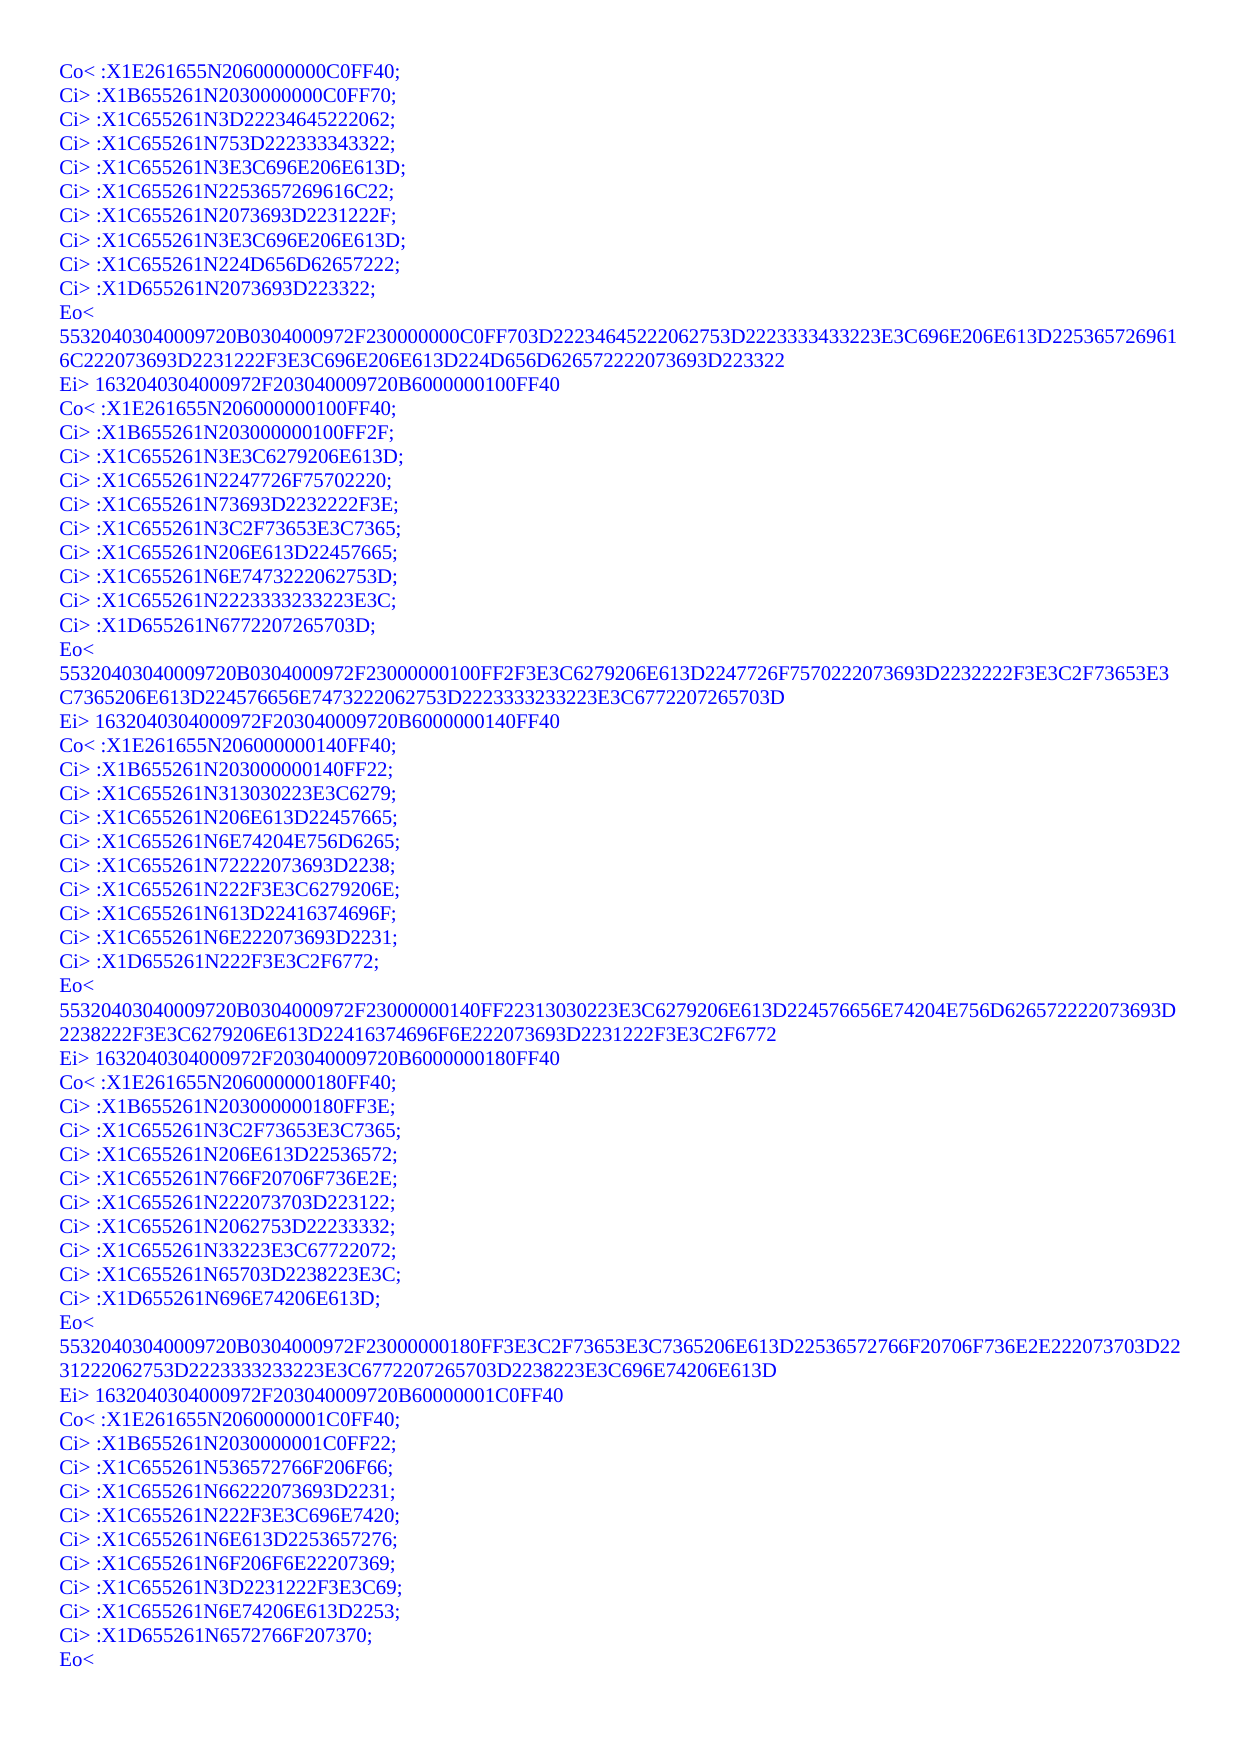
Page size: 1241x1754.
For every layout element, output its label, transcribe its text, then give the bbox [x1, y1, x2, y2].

text Ci> :X1C655261N222F3E3C696E7420; [59, 1503, 1181, 1527]
text Eo< 55320403040009720B0304000972F230000000C0FF703D22234645222062753D2223333433223E3C696E206E613D2253657269616C222073693D2231222F3E3C696E206E613D224D656D626572222073693D223322 [59, 300, 1181, 372]
text Ci> :X1C655261N2253657269616C22; [59, 179, 1181, 203]
text Ci> :X1C655261N613D22416374696F; [59, 901, 1181, 925]
text Eo< 55320403040009720B0304000972F23000000100FF2F3E3C6279206E613D2247726F7570222073693D2232222F3E3C2F73653E3C7365206E613D224576656E7473222062753D2223333233223E3C6772207265703D [59, 637, 1181, 709]
text Ci> :X1C655261N206E613D22536572; [59, 1142, 1181, 1166]
text Ci> :X1D655261N6572766F207370; [59, 1623, 1181, 1647]
text Eo< [59, 1647, 1181, 1671]
text Ei> 1632040304000972F203040009720B60000001C0FF40 [59, 1382, 1181, 1407]
text Ci> :X1C655261N222F3E3C6279206E; [59, 877, 1181, 901]
text Ci> :X1C655261N206E613D22457665; [59, 540, 1181, 564]
text Ci> :X1C655261N6E7473222062753D; [59, 564, 1181, 588]
text Ci> :X1C655261N313030223E3C6279; [59, 781, 1181, 805]
text Ci> :X1C655261N65703D2238223E3C; [59, 1262, 1181, 1286]
text Ci> :X1B655261N2030000001C0FF22; [59, 1431, 1181, 1455]
text Co< :X1E261655N206000000180FF40; [59, 1070, 1181, 1094]
text Ci> :X1C655261N2062753D22233332; [59, 1214, 1181, 1238]
text Eo< 55320403040009720B0304000972F23000000140FF22313030223E3C6279206E613D224576656E74204E756D626572222073693D2238222F3E3C6279206E613D22416374696F6E222073693D2231222F3E3C2F6772 [59, 973, 1181, 1046]
text Ci> :X1C655261N3E3C696E206E613D; [59, 227, 1181, 252]
text Ci> :X1C655261N3C2F73653E3C7365; [59, 516, 1181, 540]
text Ci> :X1C655261N33223E3C67722072; [59, 1238, 1181, 1262]
text Co< :X1E261655N206000000140FF40; [59, 733, 1181, 757]
text Co< :X1E261655N206000000100FF40; [59, 396, 1181, 420]
text Ci> :X1C655261N2247726F75702220; [59, 468, 1181, 492]
text Ci> :X1C655261N6E222073693D2231; [59, 925, 1181, 949]
text Ci> :X1C655261N3E3C696E206E613D; [59, 155, 1181, 179]
text Ci> :X1D655261N696E74206E613D; [59, 1286, 1181, 1310]
text Ci> :X1C655261N3E3C6279206E613D; [59, 444, 1181, 468]
text Eo< 55320403040009720B0304000972F23000000180FF3E3C2F73653E3C7365206E613D22536572766F20706F736E2E222073703D2231222062753D2223333233223E3C6772207265703D2238223E3C696E74206E613D [59, 1310, 1181, 1382]
text Ei> 1632040304000972F203040009720B6000000100FF40 [59, 372, 1181, 396]
text Ci> :X1C655261N3C2F73653E3C7365; [59, 1118, 1181, 1142]
text Ci> :X1C655261N753D222333343322; [59, 131, 1181, 155]
text Ci> :X1C655261N2073693D2231222F; [59, 203, 1181, 227]
text Ci> :X1D655261N6772207265703D; [59, 612, 1181, 637]
text Ci> :X1D655261N222F3E3C2F6772; [59, 949, 1181, 973]
text Ci> :X1C655261N2223333233223E3C; [59, 588, 1181, 612]
text Ei> 1632040304000972F203040009720B6000000180FF40 [59, 1046, 1181, 1070]
text Ci> :X1C655261N66222073693D2231; [59, 1479, 1181, 1503]
text Ci> :X1C655261N206E613D22457665; [59, 805, 1181, 829]
text Ci> :X1C655261N536572766F206F66; [59, 1455, 1181, 1479]
text Ci> :X1C655261N6F206F6E22207369; [59, 1551, 1181, 1575]
text Co< :X1E261655N2060000001C0FF40; [59, 1407, 1181, 1431]
text Ci> :X1D655261N2073693D223322; [59, 276, 1181, 300]
text Ci> :X1C655261N6E613D2253657276; [59, 1527, 1181, 1551]
text Co< :X1E261655N2060000000C0FF40; [59, 59, 1181, 83]
text Ci> :X1B655261N203000000100FF2F; [59, 420, 1181, 444]
text Ci> :X1C655261N72222073693D2238; [59, 853, 1181, 877]
text Ci> :X1C655261N73693D2232222F3E; [59, 492, 1181, 516]
text Ci> :X1C655261N3D22234645222062; [59, 107, 1181, 131]
text Ci> :X1C655261N766F20706F736E2E; [59, 1166, 1181, 1190]
text Ci> :X1C655261N6E74204E756D6265; [59, 829, 1181, 853]
text Ci> :X1B655261N203000000180FF3E; [59, 1094, 1181, 1118]
text Ei> 1632040304000972F203040009720B6000000140FF40 [59, 709, 1181, 733]
text Ci> :X1C655261N6E74206E613D2253; [59, 1599, 1181, 1623]
text Ci> :X1C655261N222073703D223122; [59, 1190, 1181, 1214]
text Ci> :X1C655261N224D656D62657222; [59, 252, 1181, 276]
text Ci> :X1B655261N2030000000C0FF70; [59, 83, 1181, 107]
text Ci> :X1C655261N3D2231222F3E3C69; [59, 1575, 1181, 1599]
text Ci> :X1B655261N203000000140FF22; [59, 757, 1181, 781]
